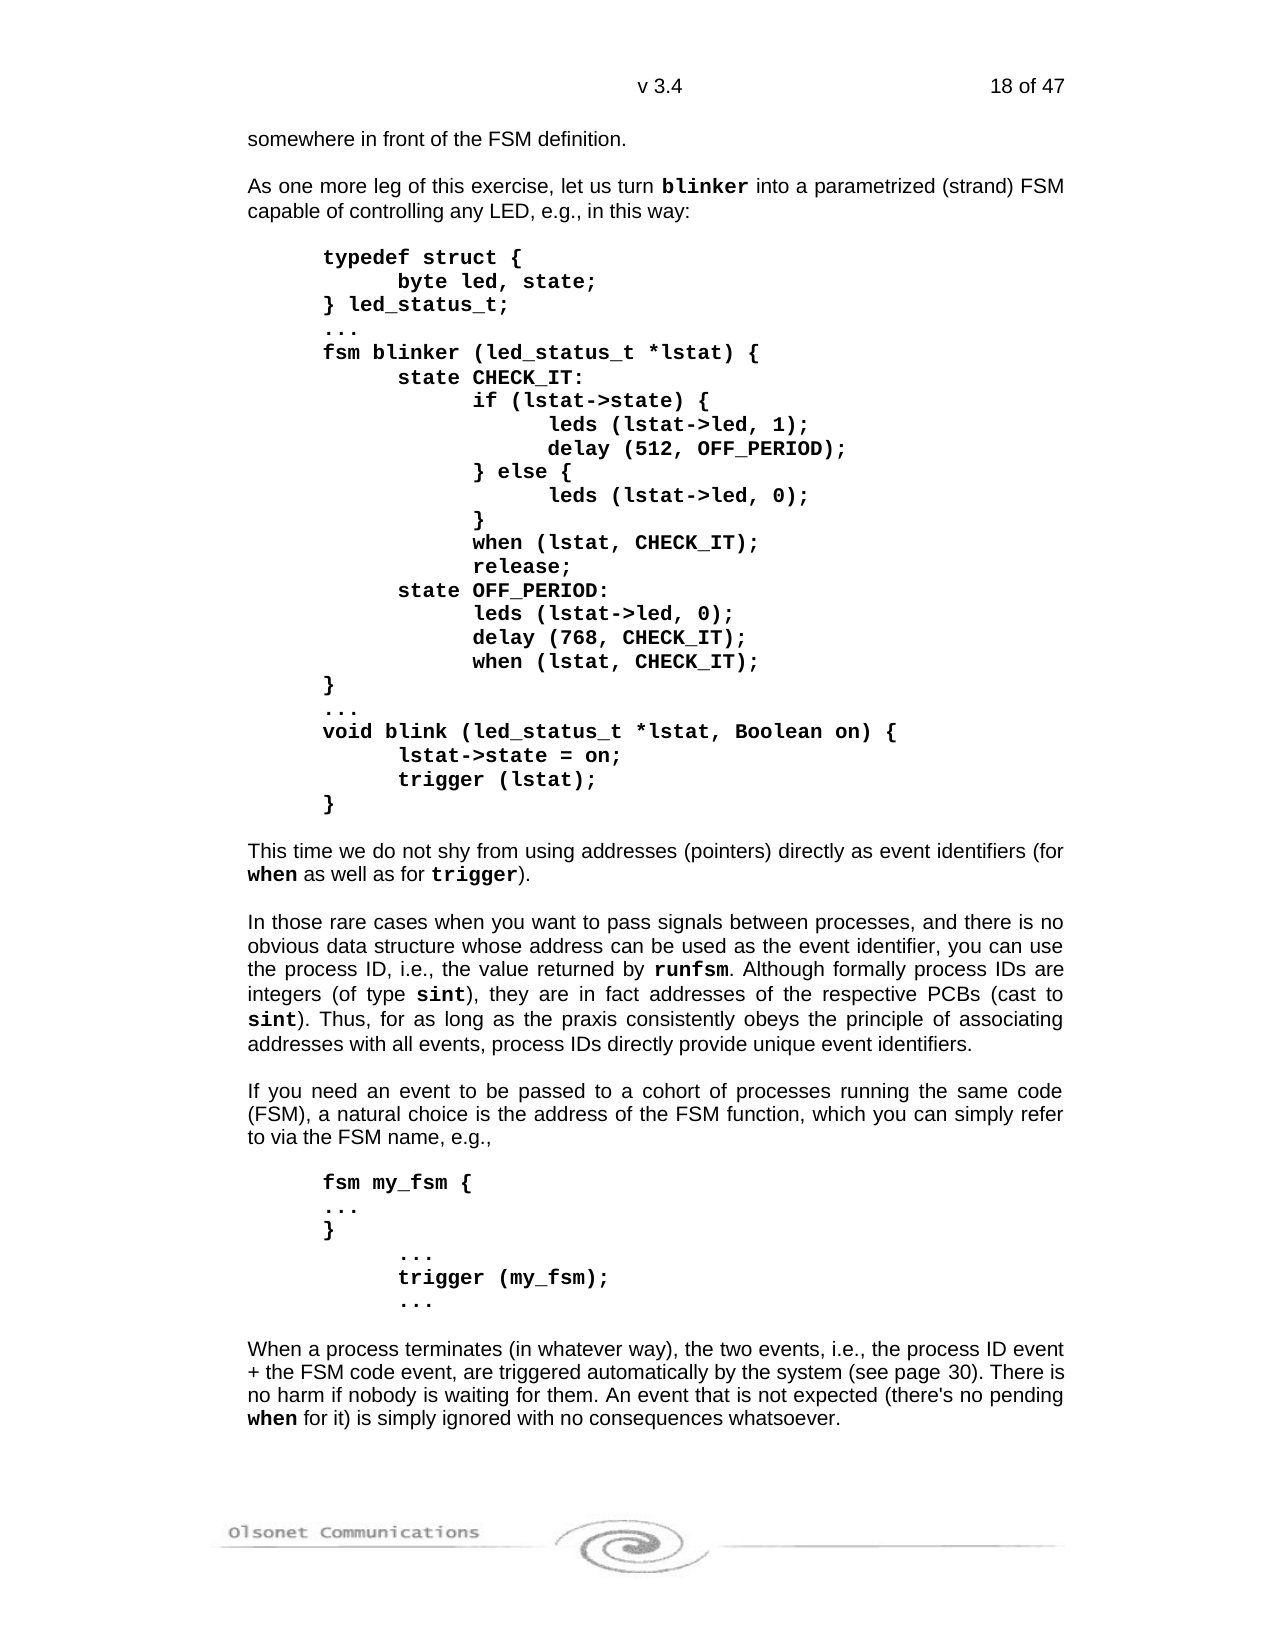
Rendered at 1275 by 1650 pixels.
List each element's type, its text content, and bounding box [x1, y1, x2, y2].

text } led_status_t; [247, 294, 1065, 318]
text ... [247, 1290, 1065, 1314]
text } [247, 792, 1065, 816]
text release; [247, 556, 1065, 580]
text } [247, 1219, 1065, 1243]
text } [247, 509, 1065, 532]
text typedef struct { [247, 246, 1065, 271]
text when (lstat, CHECK_IT); [247, 532, 1065, 556]
text leds (lstat->led, 0); [247, 603, 1065, 627]
picture [210, 1504, 1065, 1596]
text This time we do not shy from using addresses (pointers) directly as event identifiers (for when as well as for trigger). [247, 839, 1065, 888]
text leds (lstat->led, 0); [247, 485, 1065, 509]
text As one more leg of this exercise, let us turn blinker into a parametrized (strand) FSM capable of controlling any LED, e.g., in this way: [247, 174, 1065, 222]
text void blink (led_status_t *lstat, Boolean on) { [247, 722, 1065, 745]
text byte led, state; [247, 271, 1065, 294]
text When a process terminates (in whatever way), the two events, i.e., the process ID event + the FSM code event, are triggered automatically by the system (see page 30). There is no harm if nobody is waiting for them. An event that is not expected (there's no pending when for it) is simply ignored with no consequences whatsoever. [247, 1337, 1065, 1432]
text trigger (my_fsm); [247, 1267, 1065, 1290]
text delay (768, CHECK_IT); [247, 627, 1065, 651]
text if (lstat->state) { [247, 391, 1065, 414]
text leds (lstat->led, 1); [247, 414, 1065, 438]
text ... [247, 318, 1065, 342]
text } [247, 674, 1065, 698]
text ... [247, 1196, 1065, 1219]
text trigger (lstat); [247, 769, 1065, 792]
text state CHECK_IT: [247, 365, 1065, 391]
text If you need an event to be passed to a cohort of processes running the same code (FSM), a natural choice is the address of the FSM function, which you can simply refer to via the FSM name, e.g., [247, 1079, 1065, 1149]
text In those rare cases when you want to pass signals between processes, and there is no obvious data structure whose address can be used as the event identifier, you can use the process ID, i.e., the value returned by runfsm. Although formally process IDs are integers (of type sint), they are in fact addresses of the respective PCBs (cast to sint). Thus, for as long as the praxis consistently obeys the principle of associating addresses with all events, process IDs directly provide unique event identifiers. [247, 911, 1065, 1056]
text somewhere in front of the FSM definition. [247, 128, 1065, 151]
text state OFF_PERIOD: [247, 580, 1065, 603]
text fsm blinker (led_status_t *lstat) { [247, 342, 1065, 365]
text delay (512, OFF_PERIOD); [247, 438, 1065, 461]
text fsm my_fsm { [247, 1172, 1065, 1196]
text lstat->state = on; [247, 745, 1065, 769]
text ... [247, 698, 1065, 722]
text } else { [247, 461, 1065, 485]
text ... [247, 1243, 1065, 1267]
text when (lstat, CHECK_IT); [247, 651, 1065, 674]
